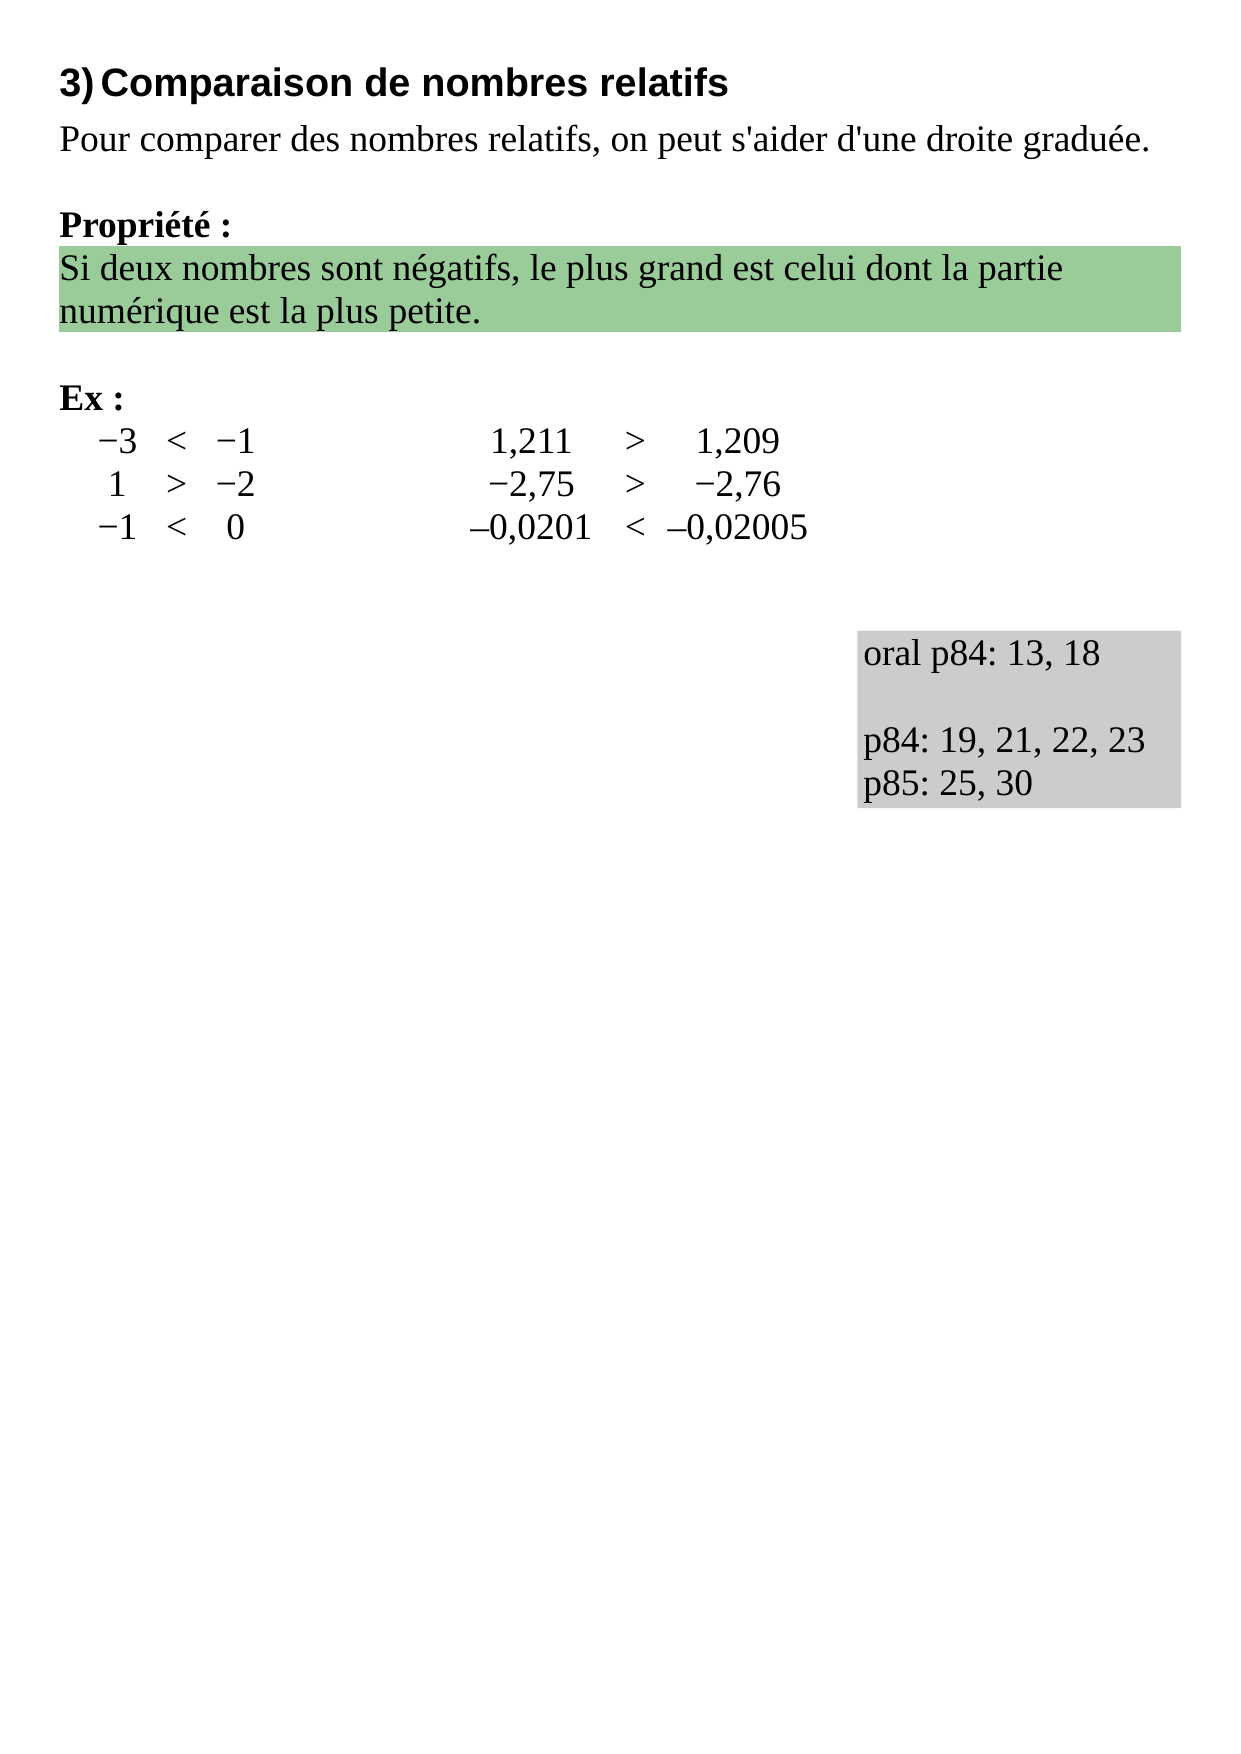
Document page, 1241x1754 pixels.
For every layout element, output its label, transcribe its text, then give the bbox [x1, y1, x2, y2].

text Ex : [59, 375, 1181, 418]
text 1 > −2 −2,75 > −2,76 [59, 461, 1181, 504]
list Comparaison de nombres relatifs [59, 59, 1181, 105]
text −3 < −1 1,211 > 1,209 [59, 418, 1181, 461]
text −1 < 0 –0,0201 < –0,02005 [59, 504, 1181, 548]
text Pour comparer des nombres relatifs, on peut s'aider d'une droite graduée. [59, 116, 1181, 159]
text Si deux nombres sont négatifs, le plus grand est celui dont la partie numérique est la plus petite. [59, 246, 1181, 332]
text Propriété : [59, 203, 1181, 246]
